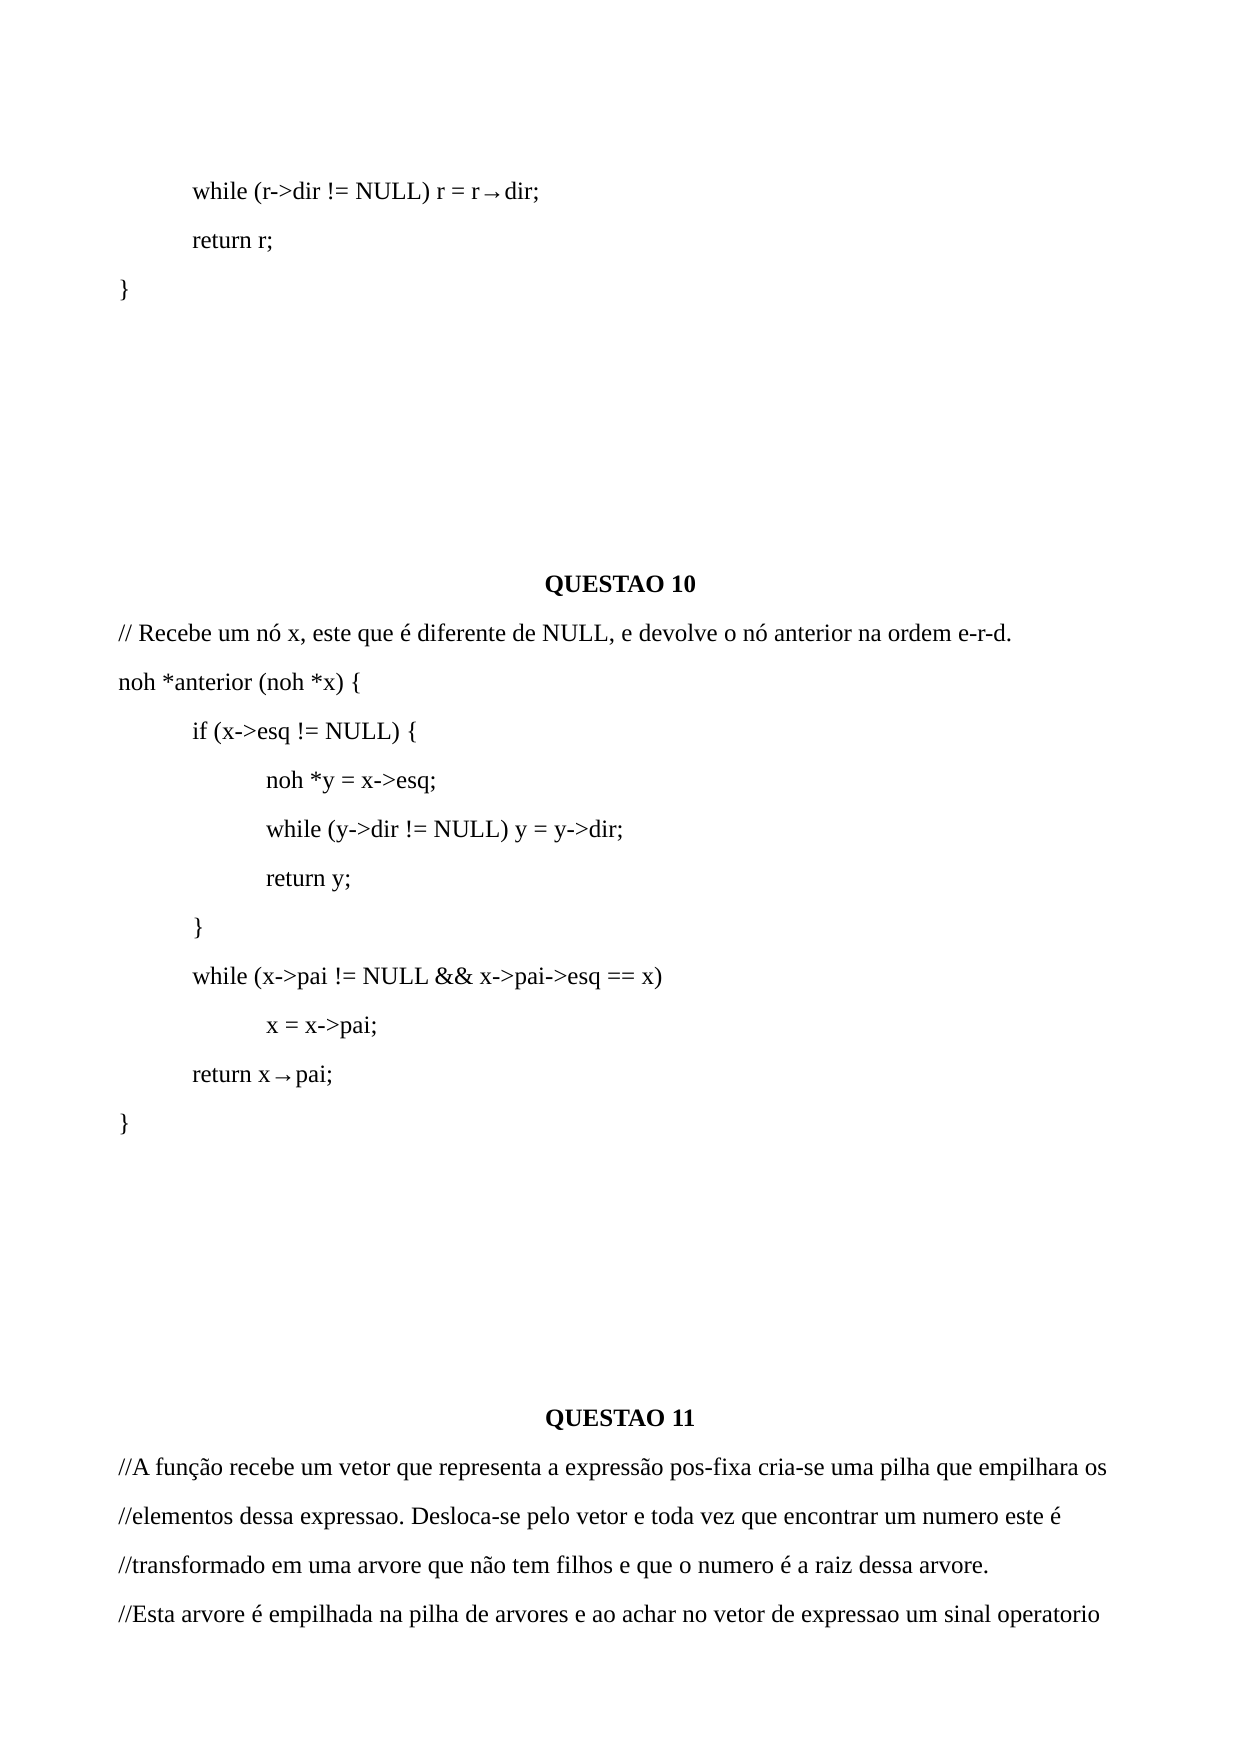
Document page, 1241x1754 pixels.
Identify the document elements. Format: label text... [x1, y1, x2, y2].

text } [118, 912, 1122, 941]
text noh *y = x->esq; [118, 765, 1122, 794]
text noh *anterior (noh *x) { [118, 667, 1122, 696]
text x = x->pai; [118, 1010, 1122, 1039]
text //transformado em uma arvore que não tem filhos e que o numero é a raiz dessa arvore. [118, 1550, 1122, 1579]
text while (y->dir != NULL) y = y->dir; [118, 814, 1122, 843]
text while (x->pai != NULL && x->pai->esq == x) [118, 961, 1122, 990]
text QUESTAO 11 [118, 1403, 1122, 1432]
text return x→pai; [118, 1059, 1122, 1088]
text if (x->esq != NULL) { [118, 716, 1122, 745]
text } [118, 1108, 1122, 1137]
text //A função recebe um vetor que representa a expressão pos-fixa cria-se uma pilha que empilhara os [118, 1452, 1122, 1481]
text QUESTAO 10 [118, 569, 1122, 598]
text //Esta arvore é empilhada na pilha de arvores e ao achar no vetor de expressao um sinal operatorio [118, 1599, 1122, 1628]
text return r; [118, 225, 1122, 254]
text // Recebe um nó x, este que é diferente de NULL, e devolve o nó anterior na ordem e-r-d. [118, 618, 1122, 647]
text //elementos dessa expressao. Desloca-se pelo vetor e toda vez que encontrar um numero este é [118, 1501, 1122, 1530]
text } [118, 274, 1122, 303]
text return y; [118, 863, 1122, 892]
text while (r->dir != NULL) r = r→dir; [118, 176, 1122, 205]
